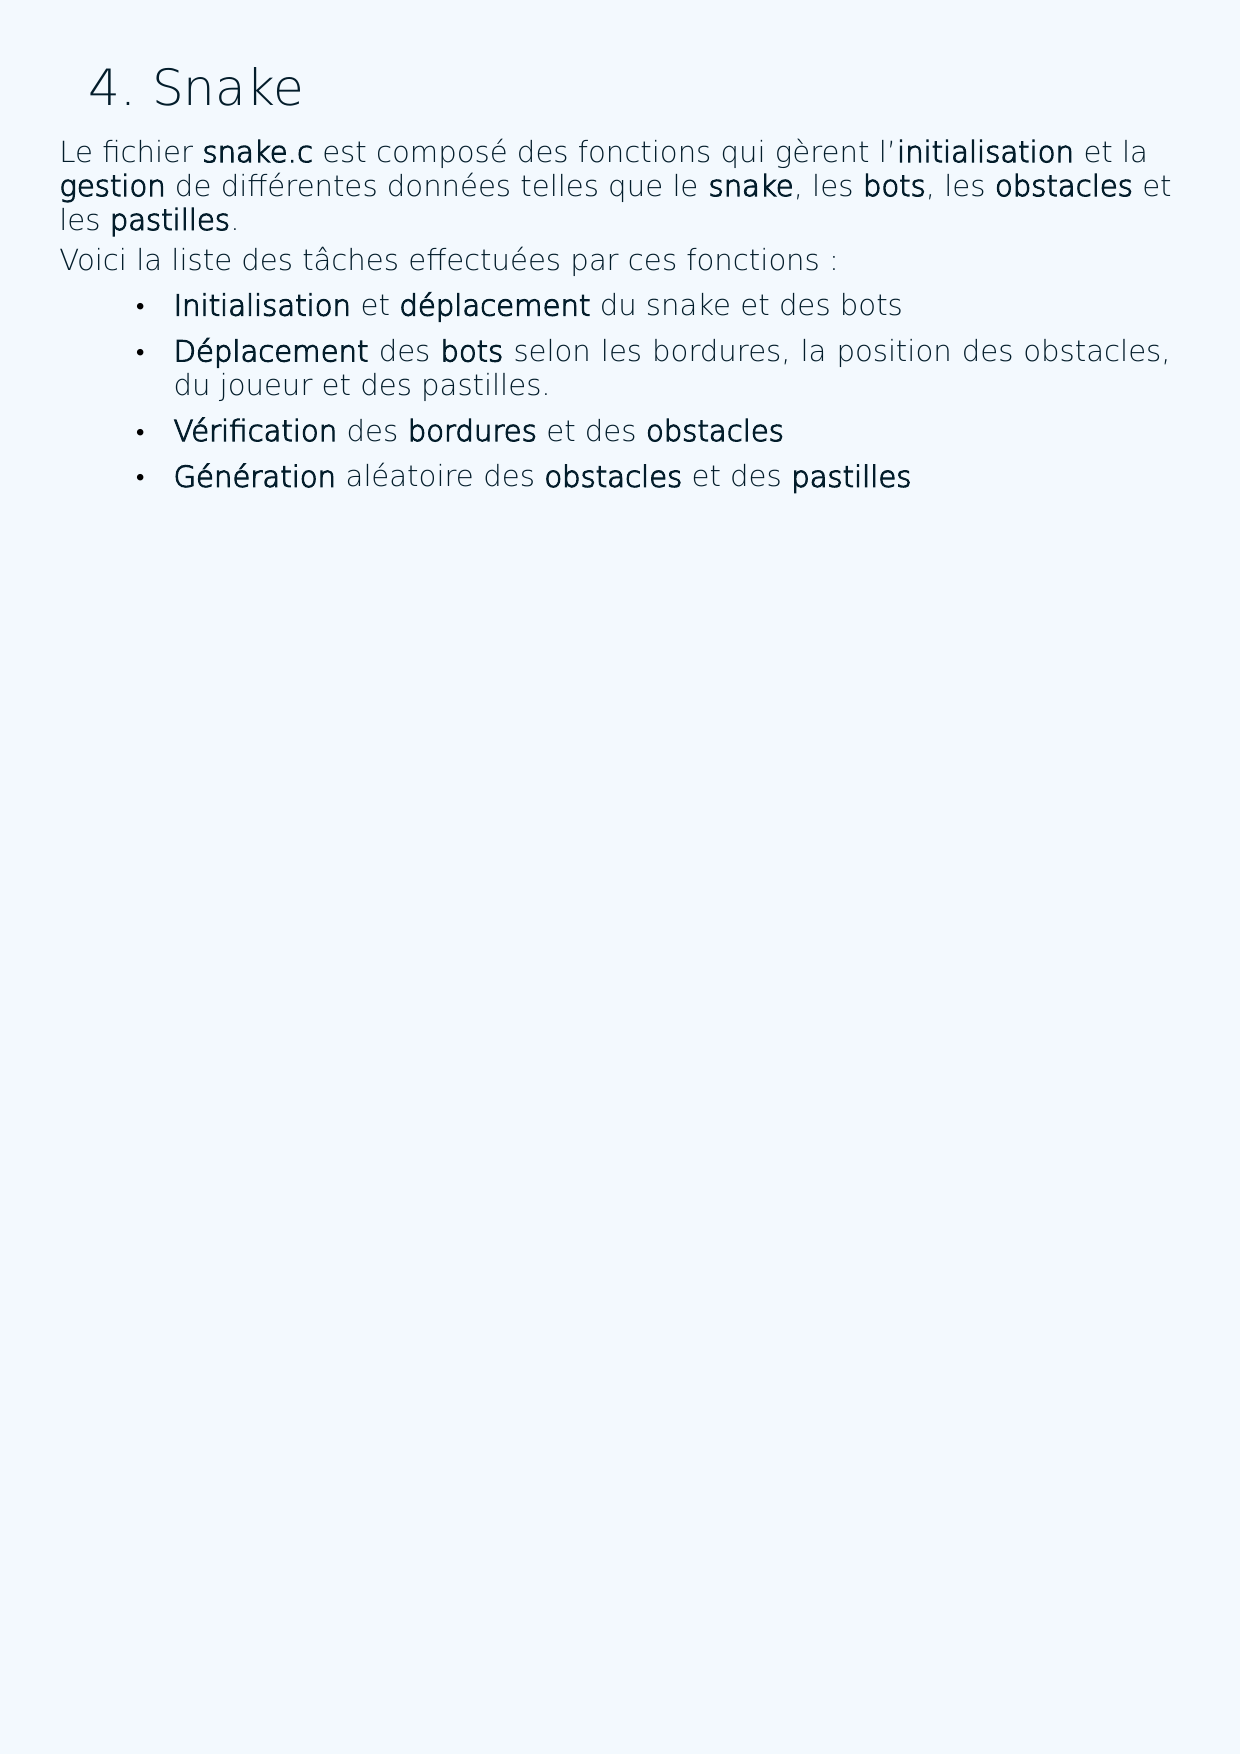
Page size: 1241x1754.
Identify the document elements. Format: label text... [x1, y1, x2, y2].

text 4. Snake [88, 59, 1163, 117]
list Vérification des bordures et des obstacles [136, 414, 1181, 448]
list Génération aléatoire des obstacles et des pastilles [136, 460, 1181, 494]
list Déplacement des bots selon les bordures, la position des obstacles, du joueur et des pastilles. [136, 334, 1181, 402]
text Voici la liste des tâches effectuées par ces fonctions : [59, 243, 1181, 277]
list Initialisation et déplacement du snake et des bots [136, 288, 1181, 322]
text Le fichier snake.c est composé des fonctions qui gèrent l’initialisation et la gestion de différentes données telles que le snake, les bots, les obstacles et les pastilles. [59, 135, 1181, 237]
